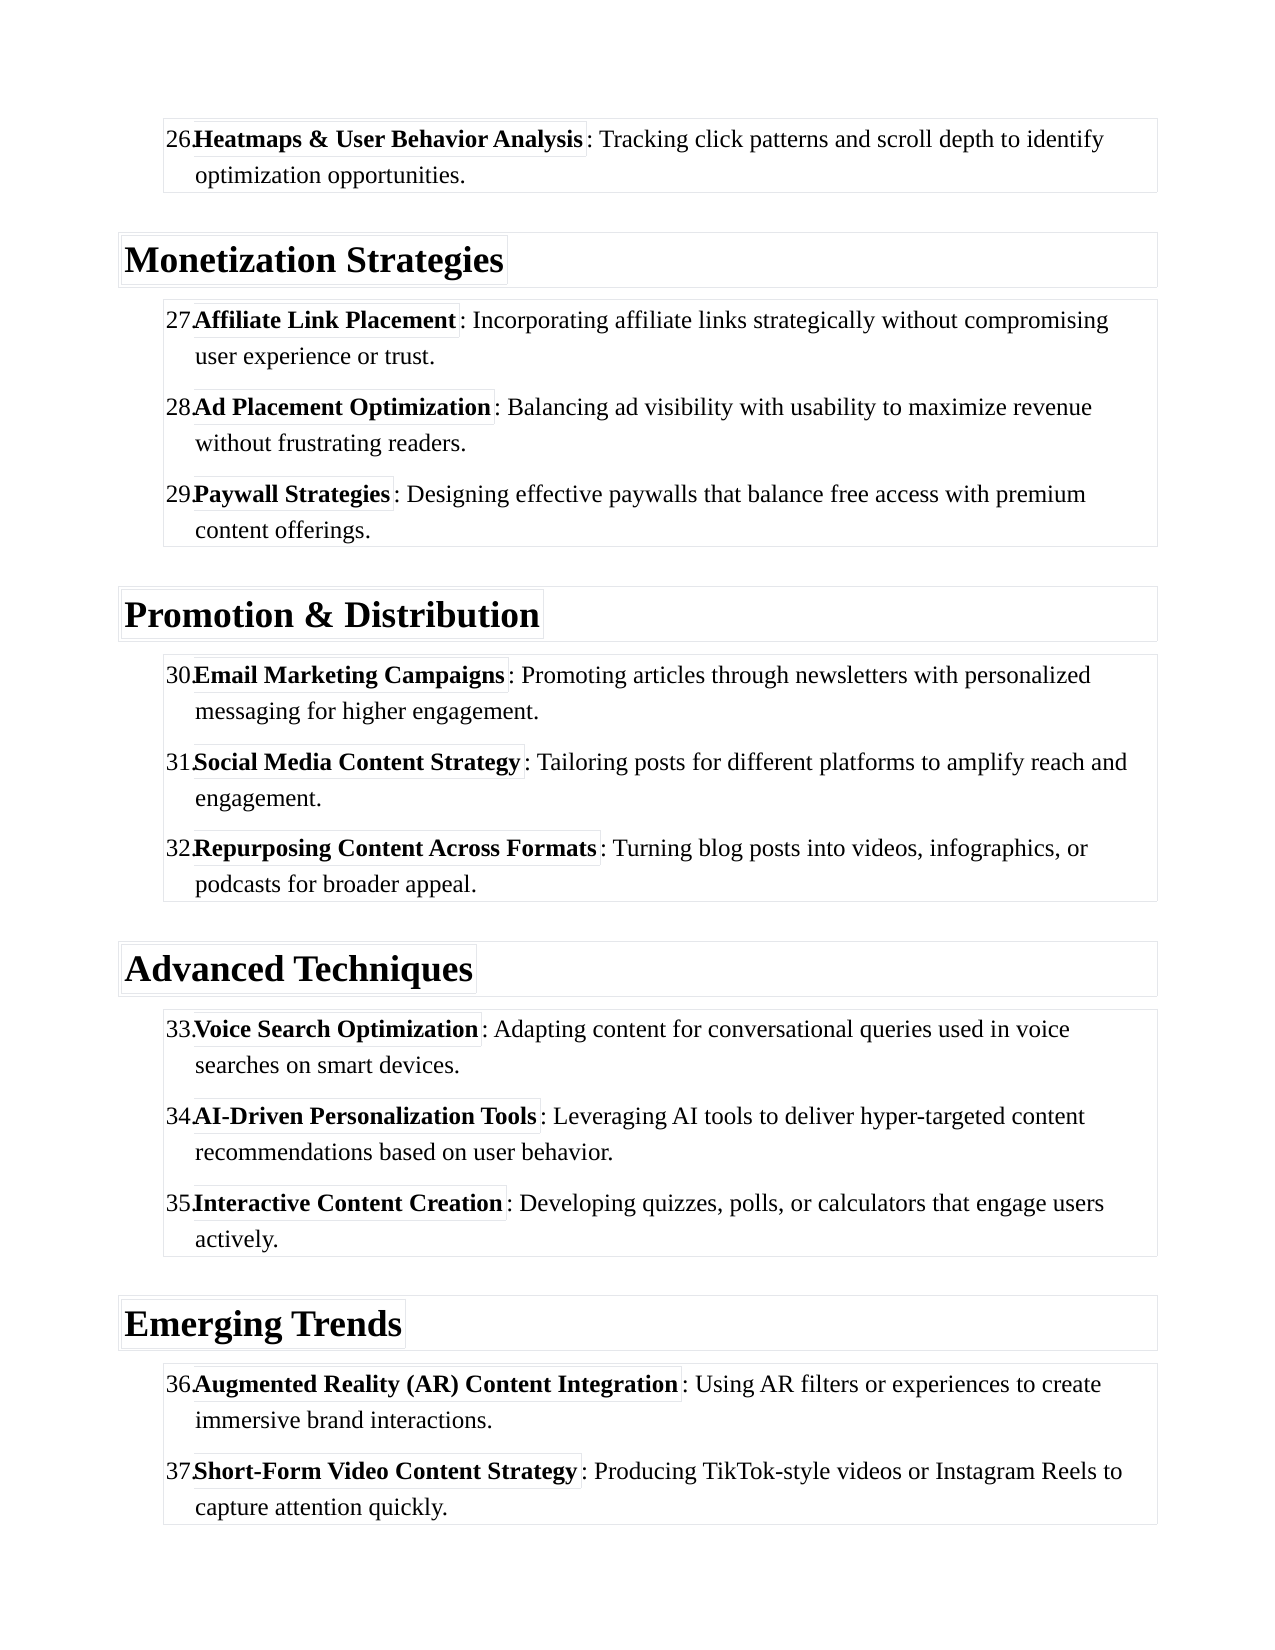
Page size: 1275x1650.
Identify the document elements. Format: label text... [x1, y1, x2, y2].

list Paywall Strategies: Designing effective paywalls that balance free access with premium content offerings. [164, 473, 1157, 546]
list Short-Form Video Content Strategy: Producing TikTok-style videos or Instagram Reels to capture attention quickly. [164, 1450, 1157, 1524]
subtitle Advanced Techniques [119, 942, 1157, 996]
list Augmented Reality (AR) Content Integration: Using AR filters or experiences to create immersive brand interactions. [164, 1364, 1157, 1434]
list Repurposing Content Across Formats: Turning blog posts into videos, infographics, or podcasts for broader appeal. [164, 827, 1157, 901]
list AI-Driven Personalization Tools: Leveraging AI tools to deliver hyper-targeted content recommendations based on user behavior. [164, 1095, 1157, 1166]
list Ad Placement Optimization: Balancing ad visibility with usability to maximize revenue without frustrating readers. [164, 386, 1157, 457]
subtitle Monetization Strategies [119, 233, 1157, 287]
list Email Marketing Campaigns: Promoting articles through newsletters with personalized messaging for higher engagement. [164, 655, 1157, 725]
subtitle Promotion & Distribution [119, 587, 1157, 641]
list Interactive Content Creation: Developing quizzes, polls, or calculators that engage users actively. [164, 1182, 1157, 1256]
list Social Media Content Strategy: Tailoring posts for different platforms to amplify reach and engagement. [164, 741, 1157, 811]
list Heatmaps & User Behavior Analysis: Tracking click patterns and scroll depth to identify optimization opportunities. [164, 119, 1157, 192]
list Affiliate Link Placement: Incorporating affiliate links strategically without compromising user experience or trust. [164, 300, 1157, 370]
list Voice Search Optimization: Adapting content for conversational queries used in voice searches on smart devices. [164, 1010, 1157, 1079]
subtitle Emerging Trends [119, 1296, 1157, 1350]
